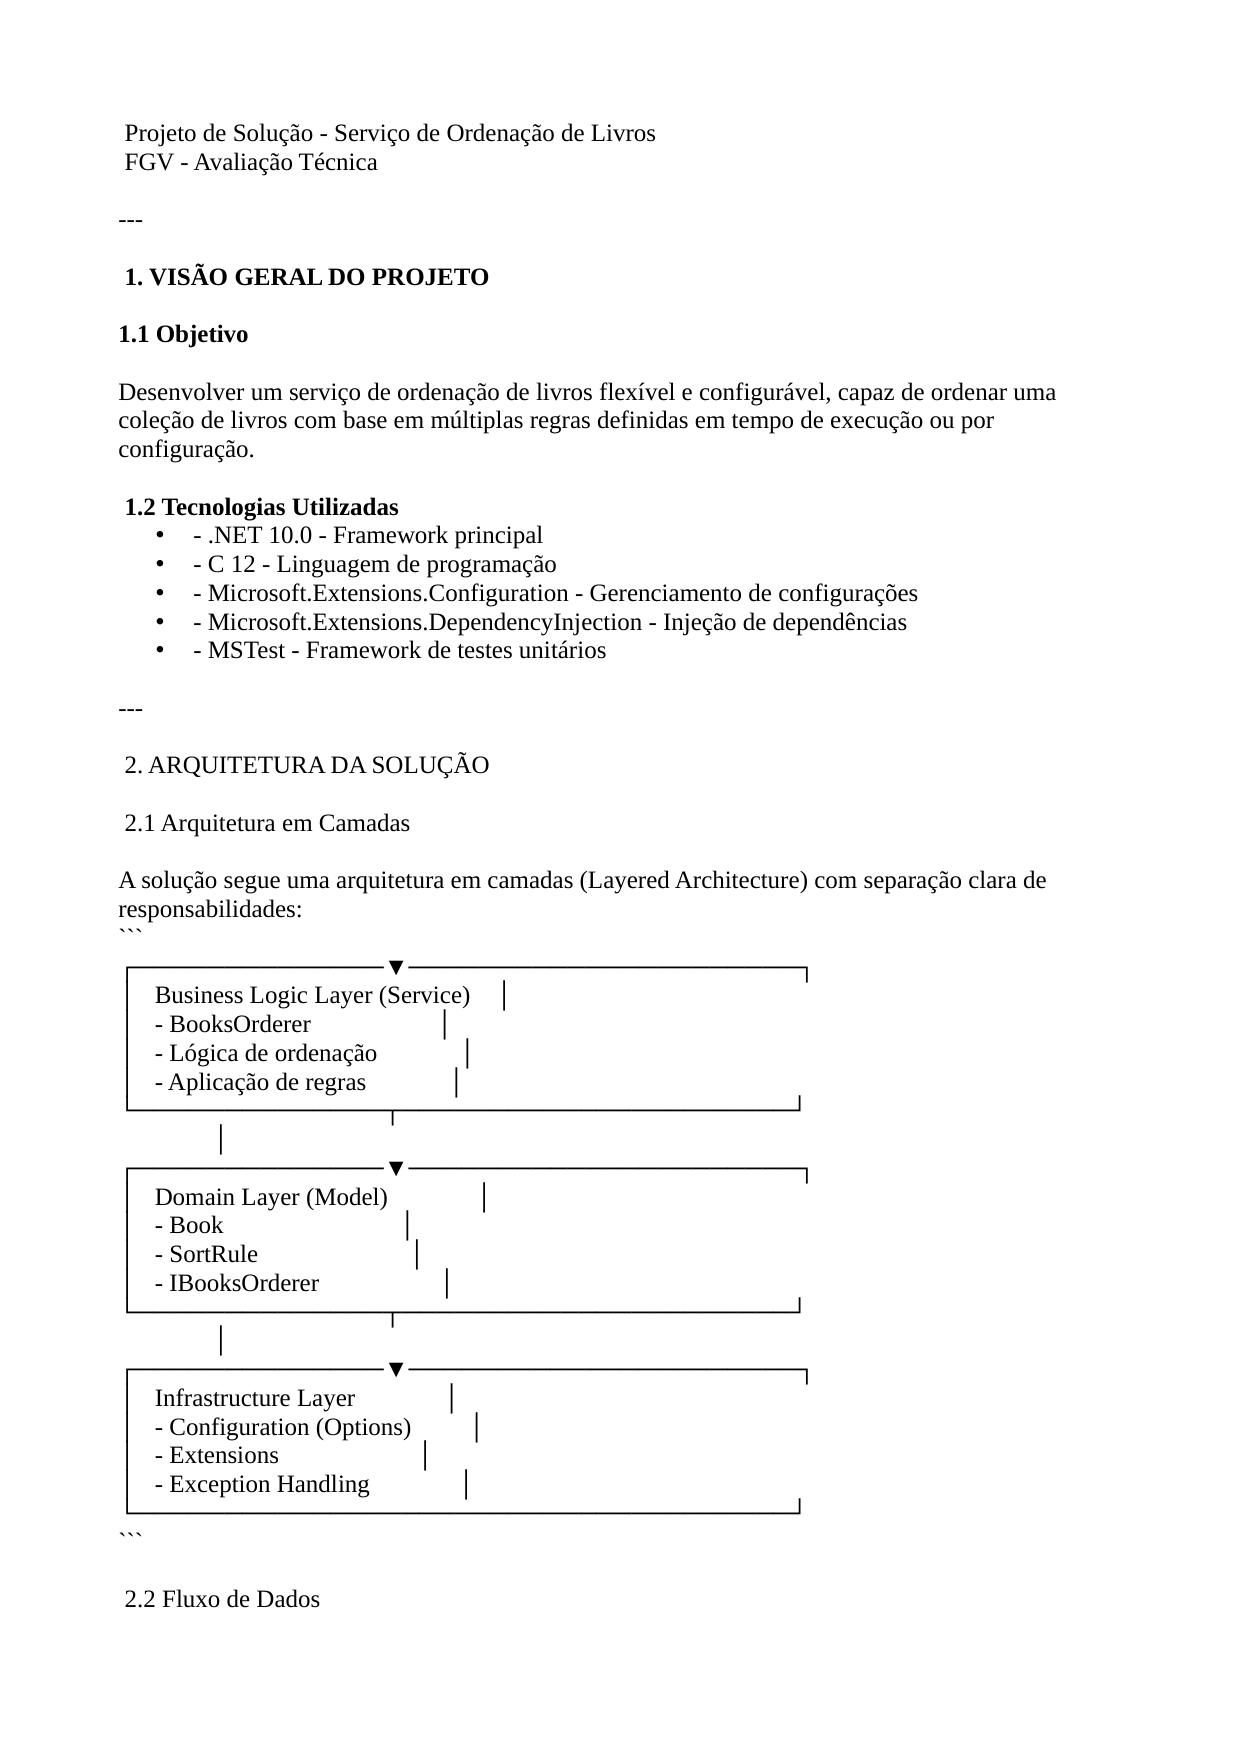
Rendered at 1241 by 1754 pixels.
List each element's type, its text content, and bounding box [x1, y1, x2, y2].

text 2. ARQUITETURA DA SOLUÇÃO [118, 751, 1122, 779]
text │ - Lógica de ordenação │ [468, 1038, 1122, 1067]
text Projeto de Solução - Serviço de Ordenação de Livros [118, 118, 1122, 147]
text Desenvolver um serviço de ordenação de livros flexível e configurável, capaz de ordenar uma coleção de livros com base em múltiplas regras definidas em tempo de execução ou por configuração. [118, 377, 1122, 463]
text │ - Aplicação de regras │ [457, 1067, 1122, 1096]
list - Microsoft.Extensions.DependencyInjection - Injeção de dependências [156, 607, 1122, 636]
text 2.2 Fluxo de Dados [118, 1584, 1122, 1613]
text └──────────────┬──────────────────────┘ [393, 1297, 1122, 1326]
text │ - IBooksOrderer │ [128, 1268, 446, 1297]
text └──────────────┬──────────────────────┘ [393, 1096, 1122, 1124]
text └──────────────┬──────────────────────┘ [128, 1297, 798, 1312]
text │ Domain Layer (Model) │ [485, 1182, 1122, 1211]
text │ Infrastructure Layer │ [128, 1383, 450, 1412]
text │ - SortRule │ [418, 1239, 1122, 1268]
text 1.1 Objetivo [118, 319, 1122, 348]
list - C 12 - Linguagem de programação [156, 549, 1122, 578]
text ``` [118, 1527, 1122, 1556]
text └──────────────┬──────────────────────┘ [118, 1297, 391, 1326]
text 1.2 Tecnologias Utilizadas [118, 492, 1122, 521]
text ┌──────────────▼──────────────────────┐ [118, 1354, 1122, 1383]
text │ - Book │ [118, 1211, 126, 1239]
text │ - Aplicação de regras │ [128, 1067, 455, 1096]
text │ Infrastructure Layer │ [452, 1383, 1122, 1412]
text │ - Extensions │ [128, 1441, 424, 1469]
text ┌──────────────▼──────────────────────┐ [118, 952, 1122, 981]
text A solução segue uma arquitetura em camadas (Layered Architecture) com separação clara de responsabilidades: [118, 866, 1122, 923]
text └──────────────┬──────────────────────┘ [118, 1096, 391, 1124]
text │ [222, 1124, 1122, 1153]
text │ - Configuration (Options) │ [477, 1412, 1122, 1441]
text └─────────────────────────────────────┘ [118, 1498, 1122, 1527]
text --- [118, 693, 1122, 722]
text │ - BooksOrderer │ [128, 1009, 443, 1038]
list - Microsoft.Extensions.Configuration - Gerenciamento de configurações [156, 578, 1122, 607]
text │ - Extensions │ [426, 1441, 1122, 1469]
text ``` [118, 923, 1122, 952]
text │ - SortRule │ [128, 1239, 416, 1268]
text │ [222, 1326, 1122, 1354]
text │ [118, 1326, 220, 1354]
text │ - BooksOrderer │ [445, 1009, 1122, 1038]
text │ - Book │ [408, 1211, 1122, 1239]
text │ - Configuration (Options) │ [128, 1412, 475, 1441]
text 1. VISÃO GERAL DO PROJETO [118, 262, 1122, 291]
text │ Domain Layer (Model) │ [128, 1182, 483, 1211]
text │ [118, 1124, 220, 1153]
text │ Business Logic Layer (Service) │ [128, 981, 503, 1009]
list - MSTest - Framework de testes unitários [156, 636, 1122, 664]
text │ - Lógica de ordenação │ [128, 1038, 466, 1067]
text ┌──────────────▼──────────────────────┐ [118, 1153, 1122, 1182]
text --- [118, 204, 1122, 233]
text 2.1 Arquitetura em Camadas [118, 808, 1122, 837]
text │ - Exception Handling │ [128, 1469, 465, 1498]
text │ - Book │ [128, 1211, 406, 1239]
text │ - Exception Handling │ [467, 1469, 1122, 1498]
text FGV - Avaliação Técnica [118, 147, 1122, 176]
text │ - IBooksOrderer │ [448, 1268, 1122, 1297]
text │ Business Logic Layer (Service) │ [505, 981, 1122, 1009]
list - .NET 10.0 - Framework principal [156, 521, 1122, 549]
text └──────────────┬──────────────────────┘ [128, 1096, 798, 1110]
